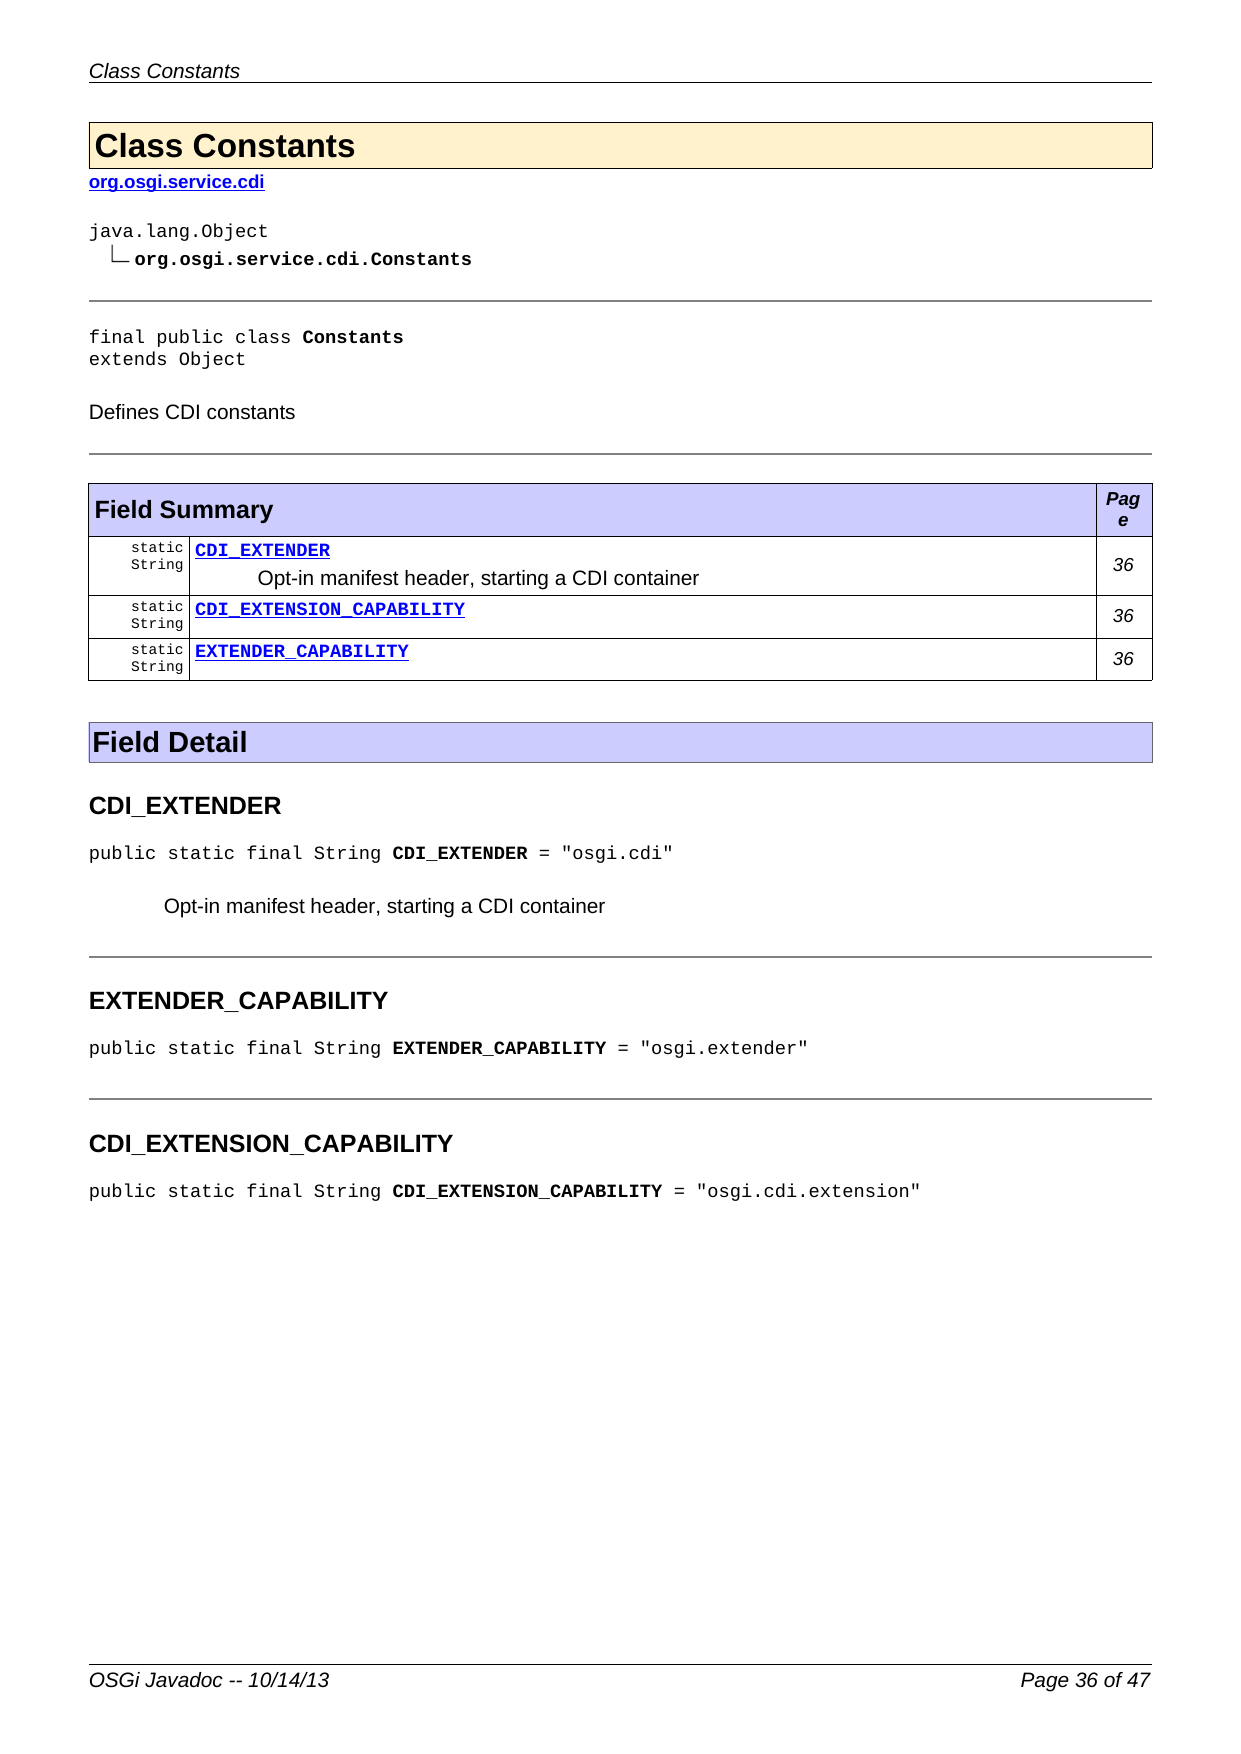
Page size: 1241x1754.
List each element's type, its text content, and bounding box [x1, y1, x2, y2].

text org.osgi.service.cdi.Constants [88, 243, 1152, 271]
text public static final String EXTENDER_CAPABILITY = "osgi.extender" [88, 1039, 1152, 1060]
table_cell static String [89, 596, 189, 637]
table_cell CDI_EXTENDER Opt-in manifest header, starting a CDI container [190, 537, 1096, 594]
subtitle CDI_EXTENSION_CAPABILITY [88, 1129, 1152, 1157]
subtitle Field Detail [90, 723, 1152, 762]
subtitle EXTENDER_CAPABILITY [88, 986, 1152, 1015]
text public static final String CDI_EXTENSION_CAPABILITY = "osgi.cdi.extension" [88, 1182, 1152, 1203]
table_header Page [1097, 484, 1152, 536]
text Opt-in manifest header, starting a CDI container [163, 894, 1152, 918]
table_cell 35 [1097, 639, 1152, 680]
text java.lang.Object [88, 222, 1152, 243]
table_cell 35 [1097, 596, 1152, 637]
text public static final String CDI_EXTENDER = "osgi.cdi" [88, 844, 1152, 865]
text final public class Constants [88, 328, 1152, 349]
text org.osgi.service.cdi [88, 171, 1152, 193]
subtitle CDI_EXTENDER [88, 791, 1152, 819]
text extends Object [88, 349, 1152, 371]
text Defines CDI constants [88, 400, 1152, 424]
table_cell static String [89, 537, 189, 594]
picture [111, 243, 135, 266]
table_cell EXTENDER_CAPABILITY [190, 639, 1096, 680]
table_cell static String [89, 639, 189, 680]
table_header Field Summary [89, 484, 1096, 536]
table_cell 35 [1097, 537, 1152, 594]
table_cell CDI_EXTENSION_CAPABILITY [190, 596, 1096, 637]
subtitle Class Constants [90, 123, 1152, 168]
